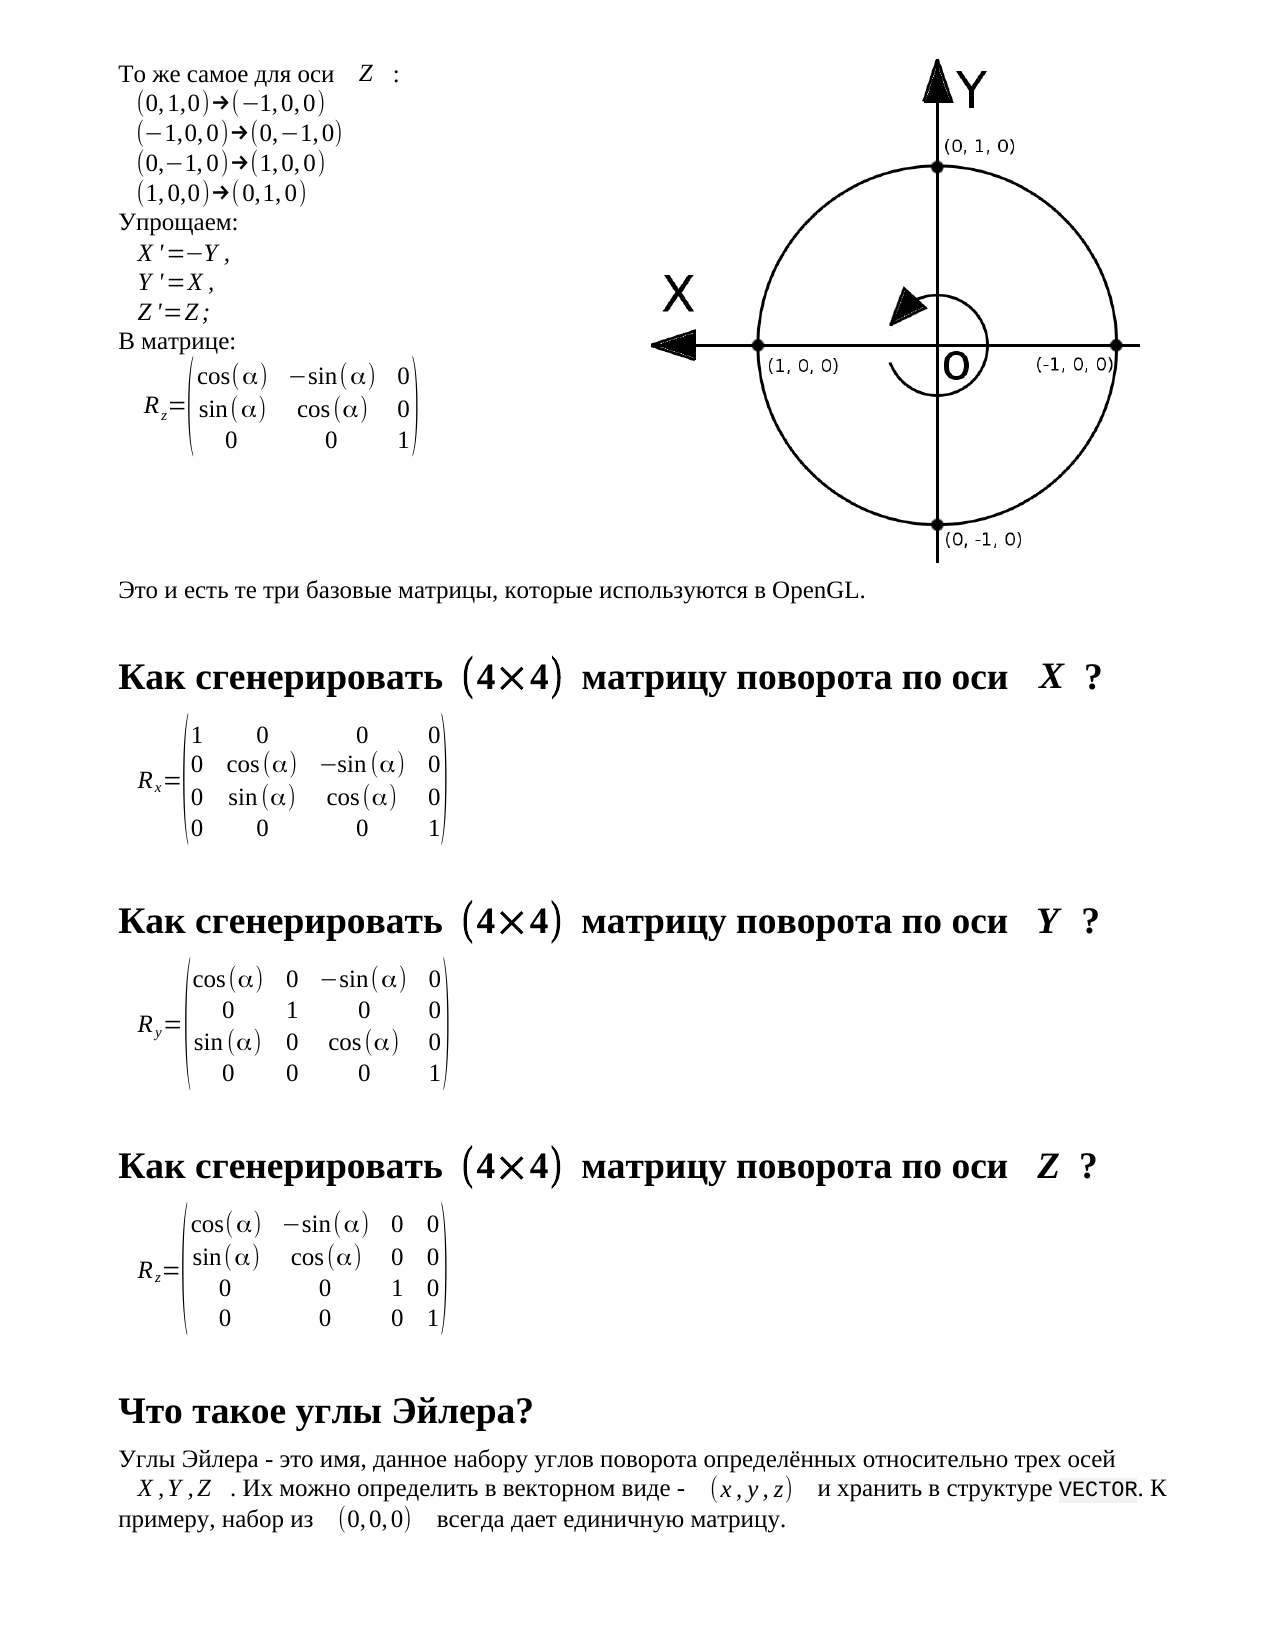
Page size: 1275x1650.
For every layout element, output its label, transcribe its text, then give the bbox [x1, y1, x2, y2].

subtitle Как сгенерироватьматрицу поворота по оси ? [118, 1144, 472, 1189]
subtitle Что такое углы Эйлера? [118, 1389, 1216, 1432]
subtitle Как сгенерироватьматрицу поворота по оси ? [118, 898, 1216, 944]
text Углы Эйлера - это имя, данное набору углов поворота определённых относительно трех осей. Их можно определить в векторном виде - и хранить в структуре VECTOR. К примеру, набор из всегда дает единичную матрицу. [118, 1444, 1216, 1534]
picture [651, 59, 1140, 563]
text То же самое для оси : Упрощаем: В матрице: [118, 59, 651, 487]
subtitle Как сгенерироватьматрицу поворота по оси ? [552, 1144, 1216, 1189]
subtitle Как сгенерироватьматрицу поворота по оси ? [118, 654, 1216, 699]
subtitle Как сгенерироватьматрицу поворота по оси ? [467, 1144, 556, 1189]
text [1140, 59, 1216, 487]
text Это и есть те три базовые матрицы, которые используются в OpenGL. [118, 575, 1216, 604]
